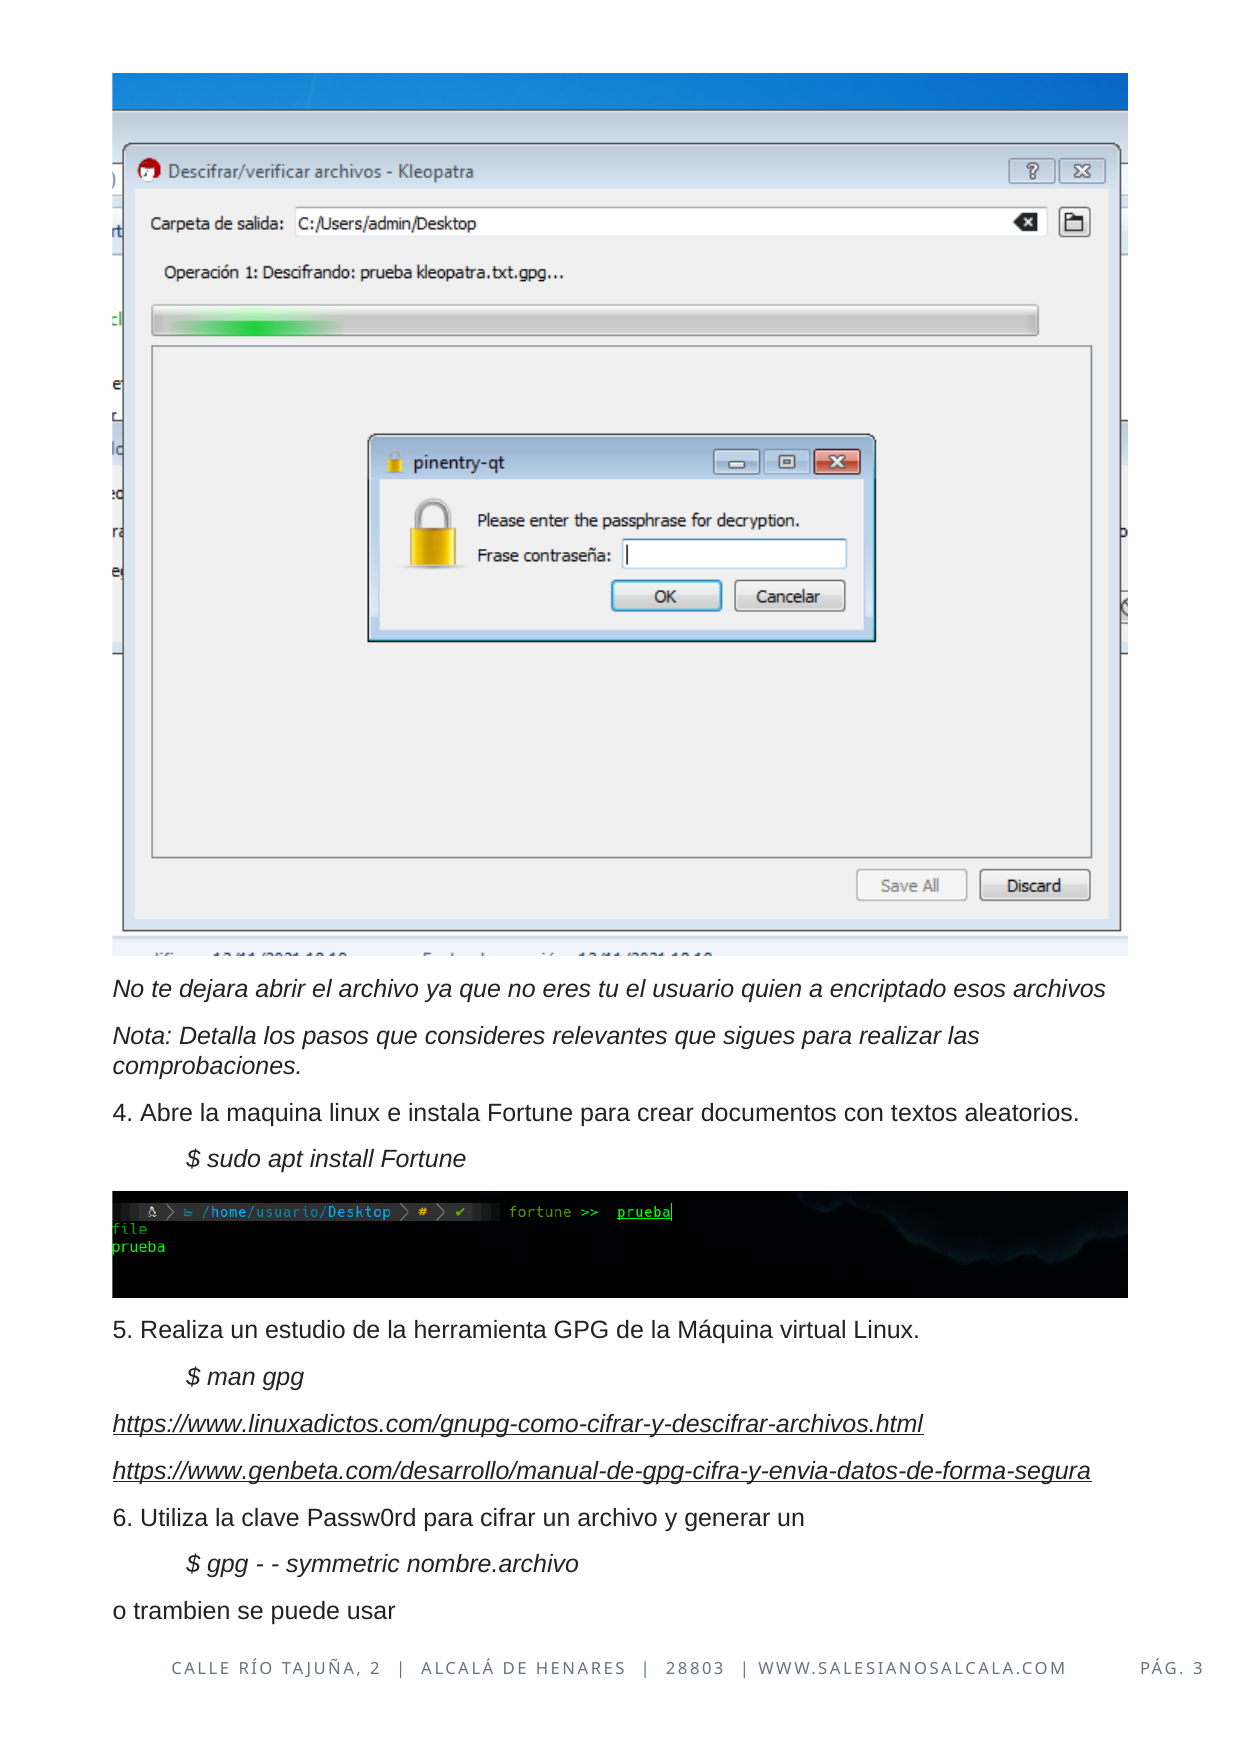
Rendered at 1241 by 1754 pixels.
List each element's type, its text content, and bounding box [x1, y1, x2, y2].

text 6. Utiliza la clave Passw0rd para cifrar un archivo y generar un [112, 1502, 1128, 1531]
text $ man gpg [112, 1362, 1128, 1391]
text No te dejara abrir el archivo ya que no eres tu el usuario quien a encriptado esos archivos [112, 974, 1128, 1003]
text 5. Realiza un estudio de la herramienta GPG de la Máquina virtual Linux. [112, 1315, 1128, 1344]
text $ sudo apt install Fortune [112, 1144, 1128, 1173]
text $ gpg - - symmetric nombre.archivo [112, 1549, 1128, 1578]
text 4. Abre la maquina linux e instala Fortune para crear documentos con textos aleatorios. [112, 1097, 1128, 1126]
text o trambien se puede usar [112, 1596, 1128, 1625]
text https://www.genbeta.com/desarrollo/manual-de-gpg-cifra-y-envia-datos-de-forma-segura [112, 1456, 1128, 1484]
text Nota: Detalla los pasos que consideres relevantes que sigues para realizar las comprobaciones. [112, 1021, 1128, 1079]
text https://www.linuxadictos.com/gnupg-como-cifrar-y-descifrar-archivos.html [112, 1409, 1128, 1438]
